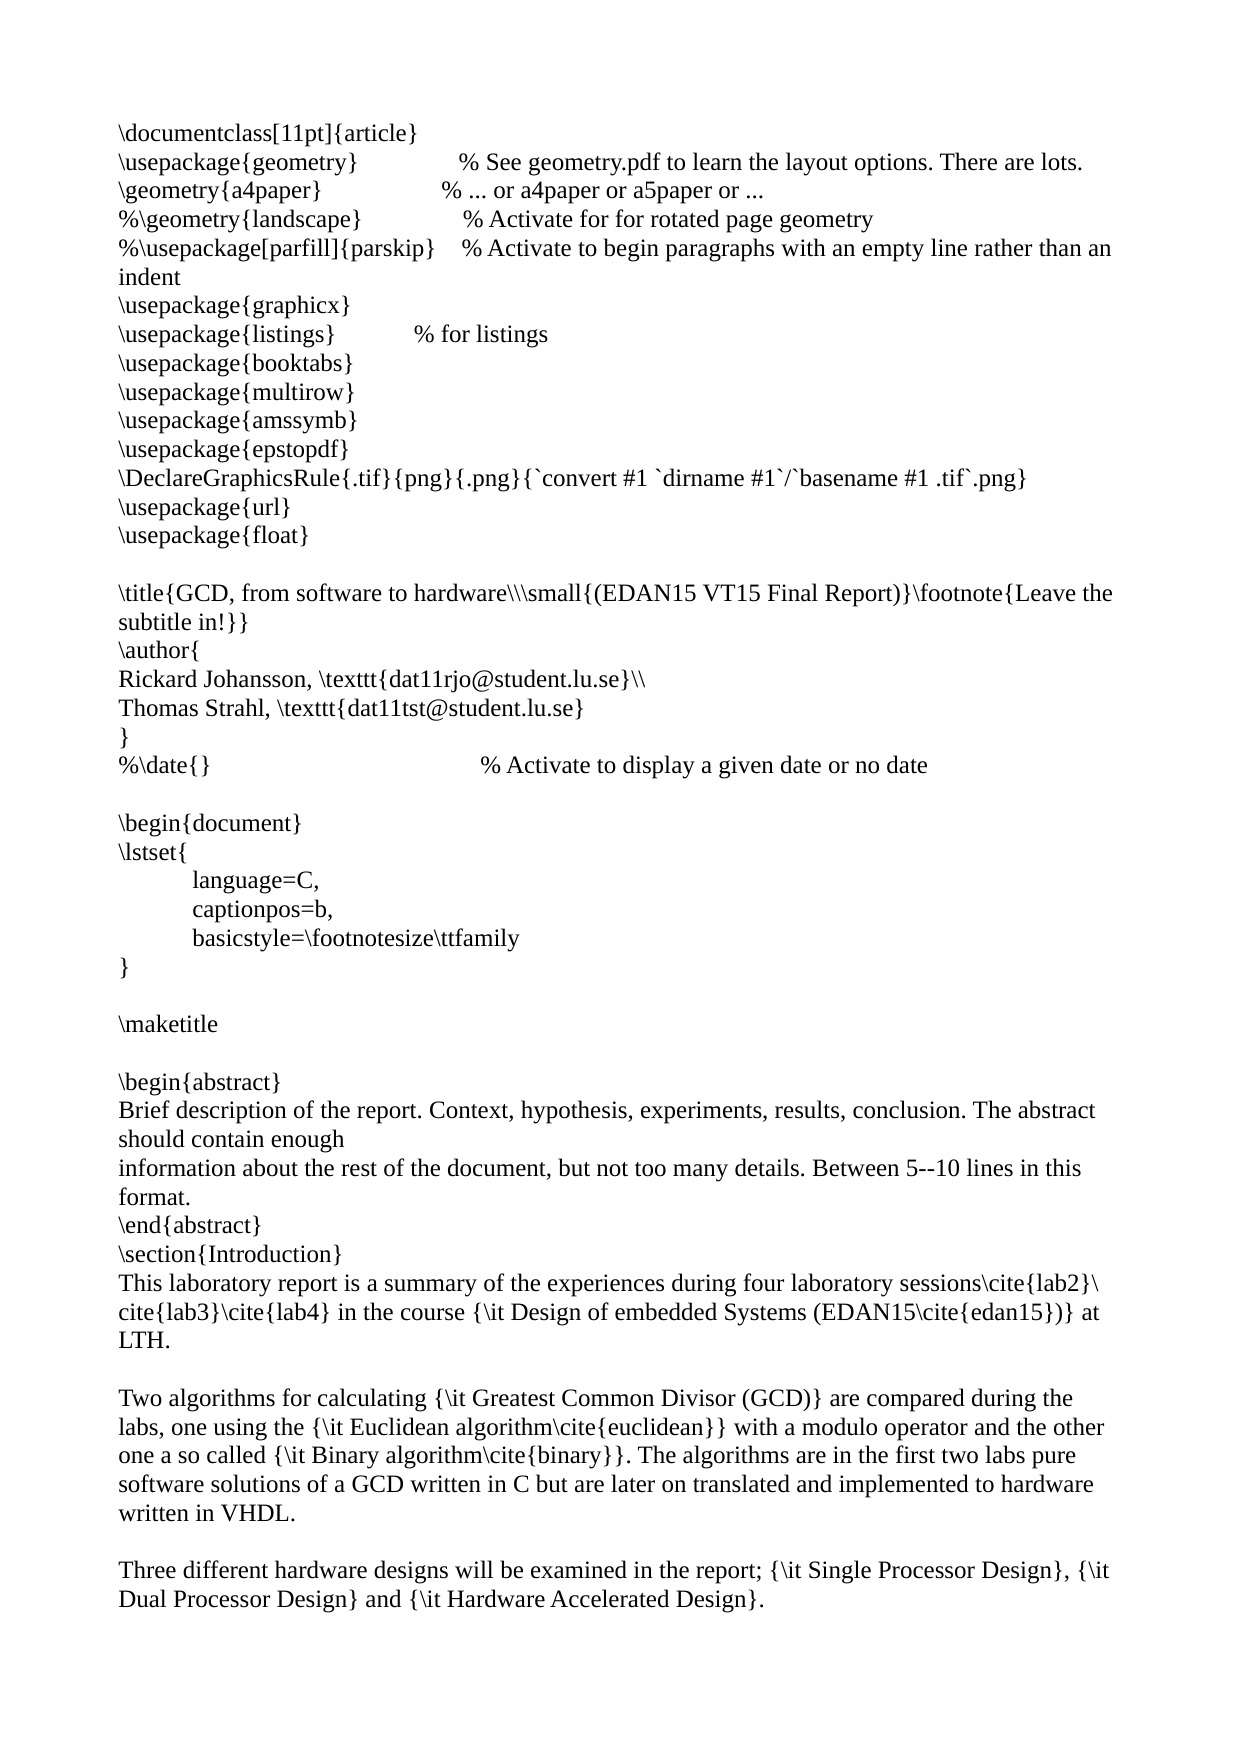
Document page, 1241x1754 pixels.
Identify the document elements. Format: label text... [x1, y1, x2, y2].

text %\geometry{landscape} % Activate for for rotated page geometry [118, 204, 1122, 233]
text Brief description of the report. Context, hypothesis, experiments, results, conclusion. The abstract should contain enough [118, 1096, 1122, 1153]
text \author{ [118, 636, 1122, 664]
text \begin{abstract} [118, 1067, 1122, 1096]
text \usepackage{epstopdf} [118, 434, 1122, 463]
text } [118, 952, 1122, 981]
text Two algorithms for calculating {\it Greatest Common Divisor (GCD)} are compared during the labs, one using the {\it Euclidean algorithm\cite{euclidean}} with a modulo operator and the other one a so called {\it Binary algorithm\cite{binary}}. The algorithms are in the first two labs pure software solutions of a GCD written in C but are later on translated and implemented to hardware written in VHDL. [118, 1383, 1122, 1527]
text \documentclass[11pt]{article} [118, 118, 1122, 147]
text information about the rest of the document, but not too many details. Between 5--10 lines in this format. [118, 1153, 1122, 1211]
text \end{abstract} [118, 1211, 1122, 1239]
text \usepackage{url} [118, 492, 1122, 521]
text \usepackage{booktabs} [118, 348, 1122, 377]
text This laboratory report is a summary of the experiences during four laboratory sessions\cite{lab2}\cite{lab3}\cite{lab4} in the course {\it Design of embedded Systems (EDAN15\cite{edan15})} at LTH. [118, 1268, 1122, 1354]
text \usepackage{listings} % for listings [118, 319, 1122, 348]
text } [118, 722, 1122, 751]
text \usepackage{float} [118, 521, 1122, 549]
text \usepackage{geometry} % See geometry.pdf to learn the layout options. There are lots. [118, 147, 1122, 176]
text Rickard Johansson, \texttt{dat11rjo@student.lu.se}\\ [118, 664, 1122, 693]
text language=C, [118, 866, 1122, 894]
text captionpos=b, [118, 894, 1122, 923]
text \usepackage{graphicx} [118, 291, 1122, 319]
text %\date{} % Activate to display a given date or no date [118, 751, 1122, 779]
text \geometry{a4paper} % ... or a4paper or a5paper or ... [118, 176, 1122, 204]
text \section{Introduction} [118, 1239, 1122, 1268]
text \title{GCD, from software to hardware\\\small{(EDAN15 VT15 Final Report)}\footnote{Leave the subtitle in!}} [118, 578, 1122, 636]
text \begin{document} [118, 808, 1122, 837]
text \usepackage{multirow} [118, 377, 1122, 406]
text Thomas Strahl, \texttt{dat11tst@student.lu.se} [118, 693, 1122, 722]
text %\usepackage[parfill]{parskip} % Activate to begin paragraphs with an empty line rather than an indent [118, 233, 1122, 291]
text \lstset{ [118, 837, 1122, 866]
text Three different hardware designs will be examined in the report; {\it Single Processor Design}, {\it Dual Processor Design} and {\it Hardware Accelerated Design}. [118, 1556, 1122, 1613]
text \maketitle [118, 1009, 1122, 1038]
text \usepackage{amssymb} [118, 406, 1122, 434]
text \DeclareGraphicsRule{.tif}{png}{.png}{`convert #1 `dirname #1`/`basename #1 .tif`.png} [118, 463, 1122, 492]
text basicstyle=\footnotesize\ttfamily [118, 923, 1122, 952]
